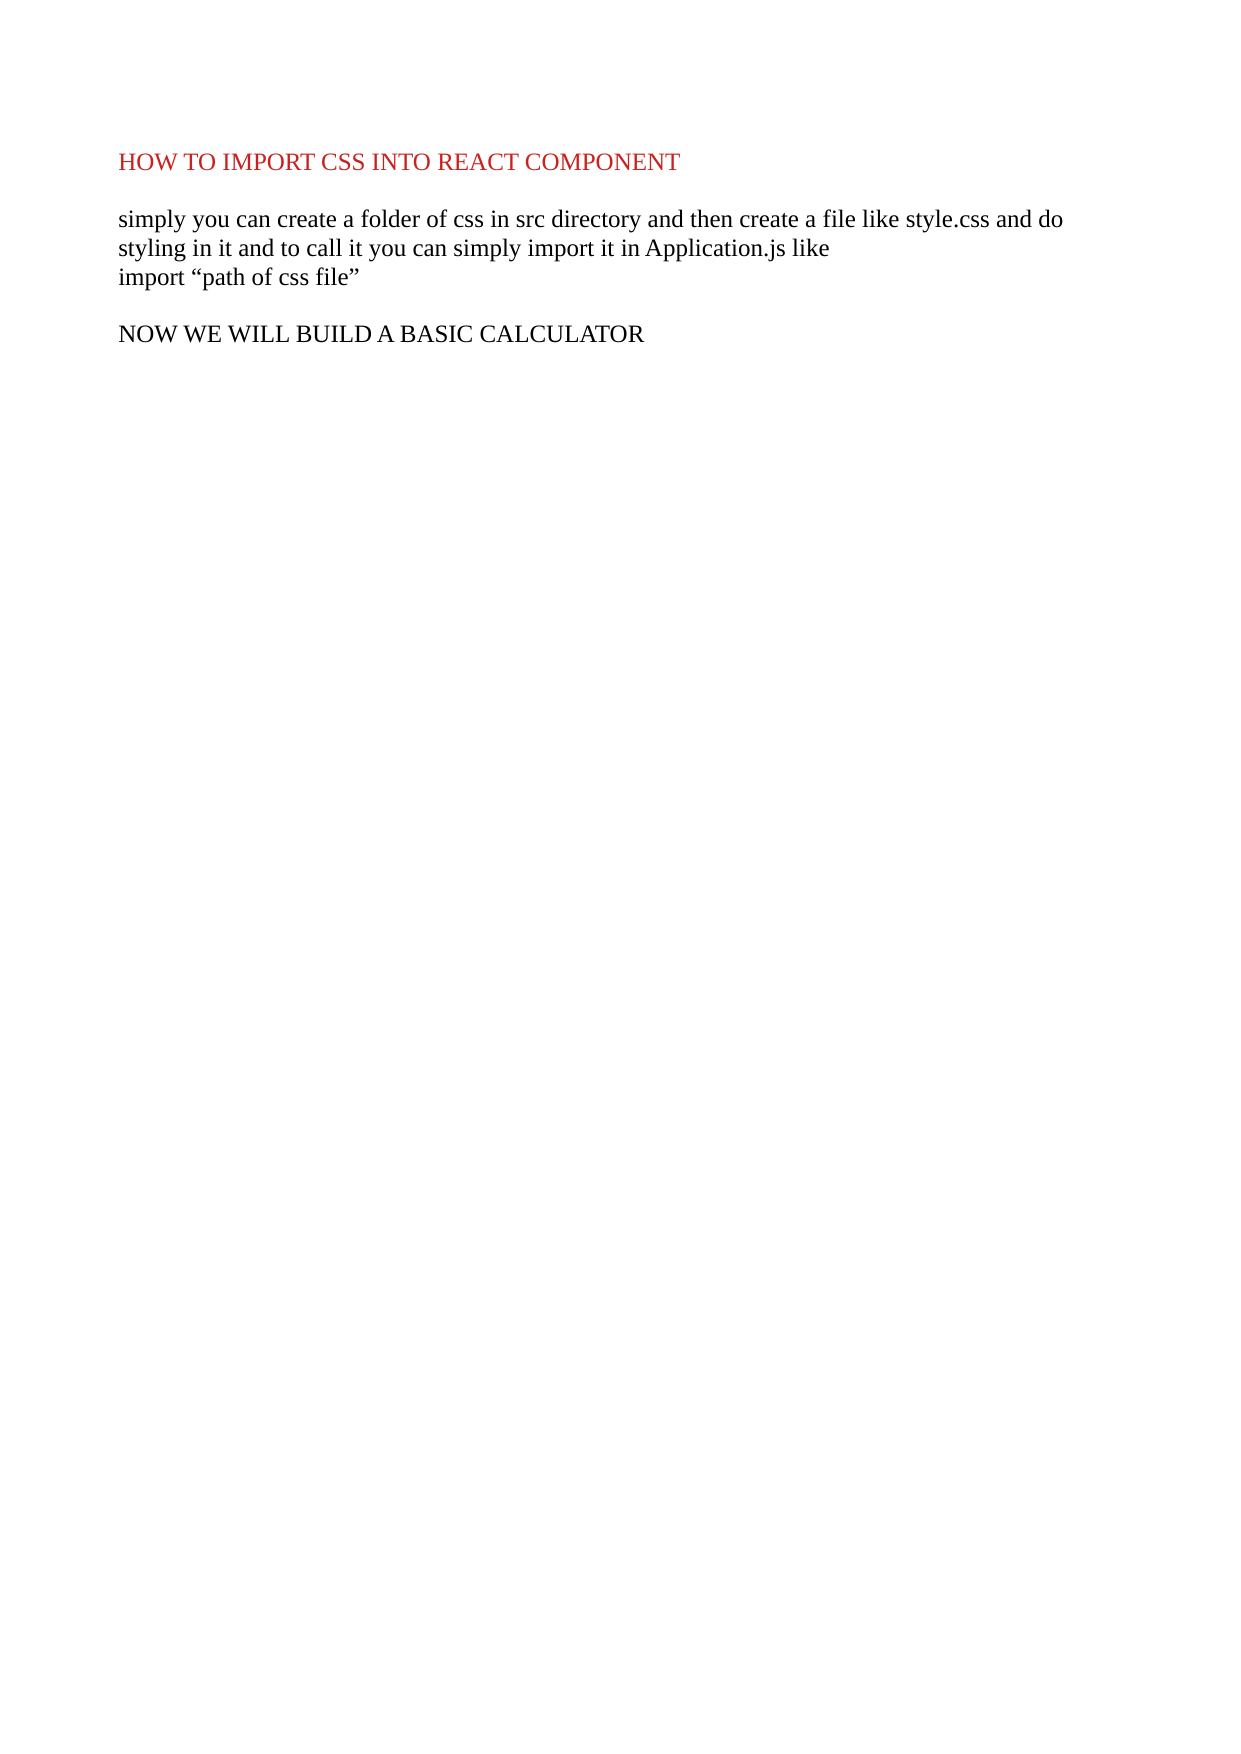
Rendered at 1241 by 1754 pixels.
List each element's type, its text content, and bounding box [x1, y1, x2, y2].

text HOW TO IMPORT CSS INTO REACT COMPONENT [118, 147, 1122, 176]
text NOW WE WILL BUILD A BASIC CALCULATOR [118, 319, 1122, 348]
text import “path of css file” [118, 262, 1122, 291]
text simply you can create a folder of css in src directory and then create a file like style.css and do styling in it and to call it you can simply import it in Application.js like [118, 204, 1122, 262]
